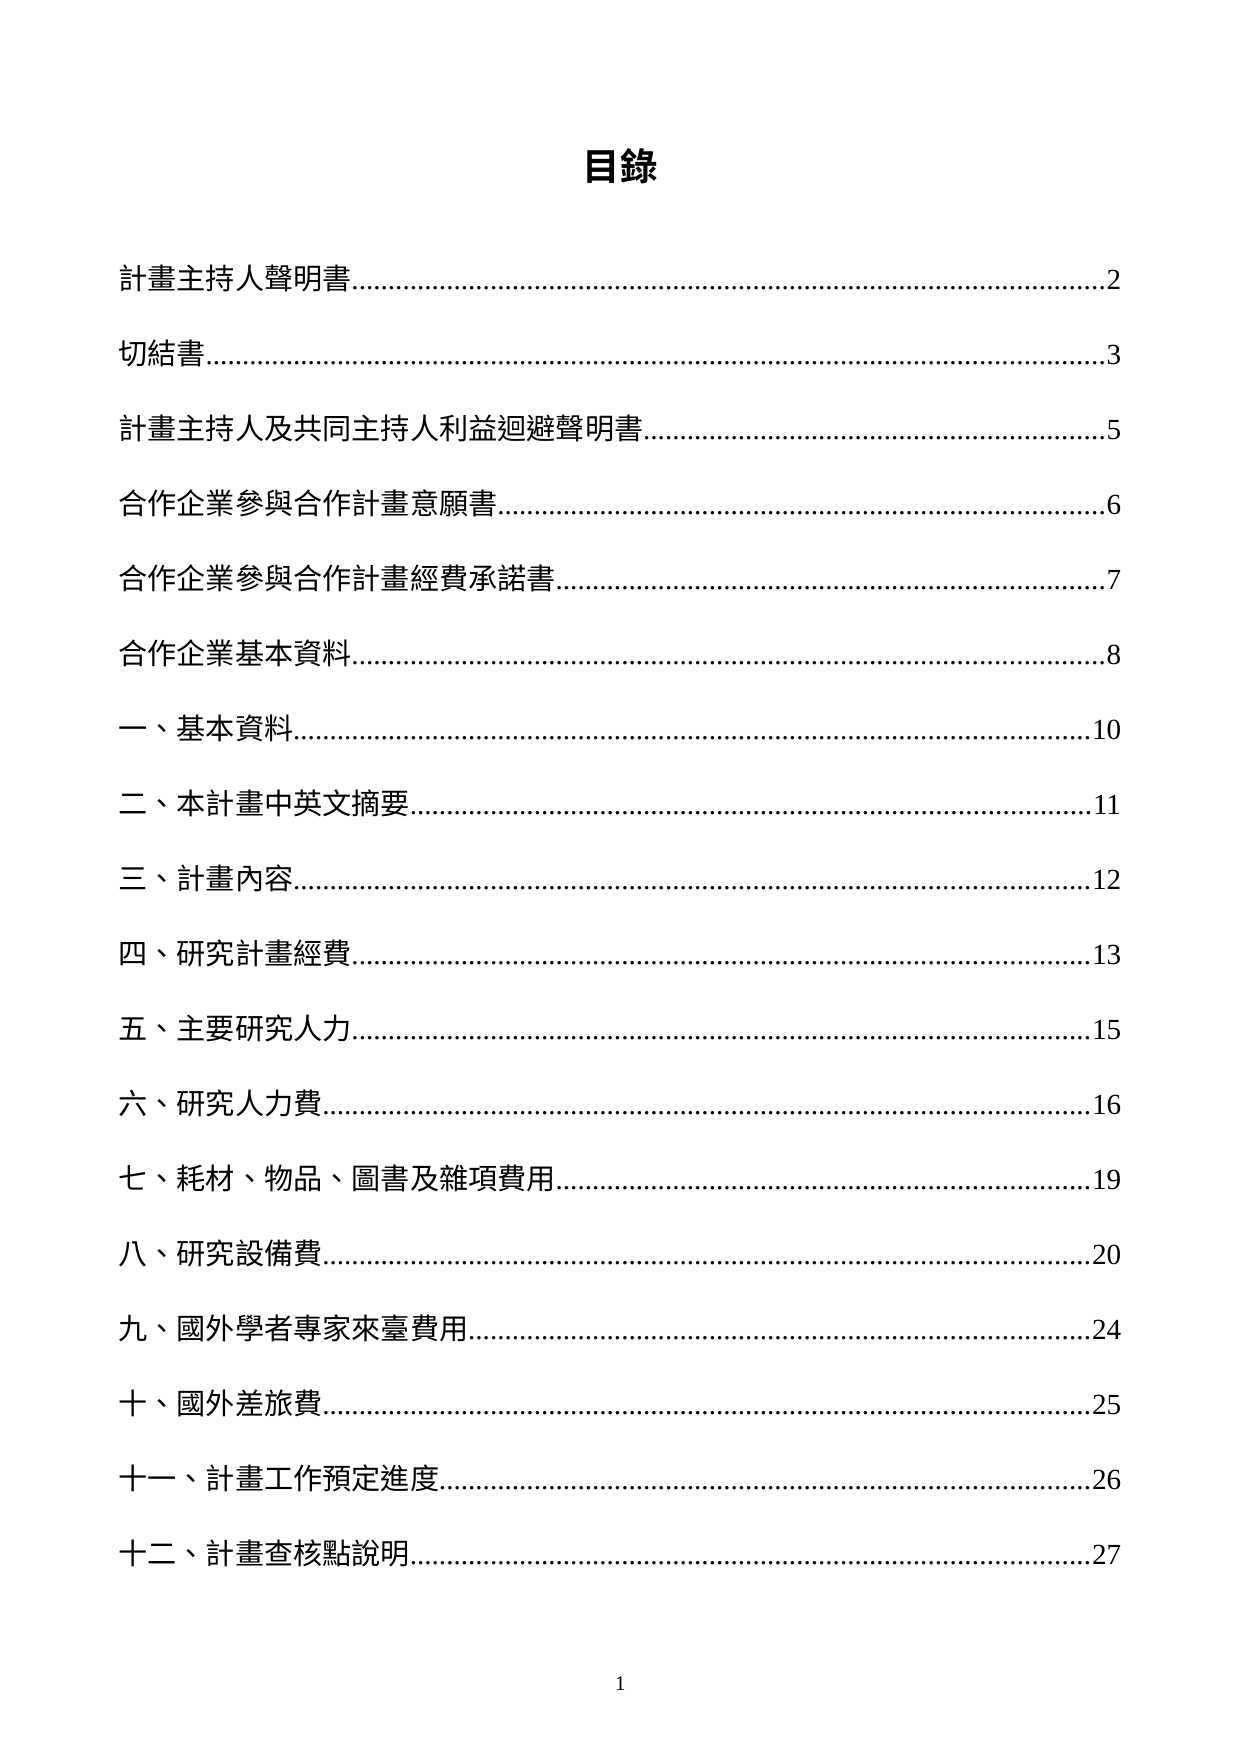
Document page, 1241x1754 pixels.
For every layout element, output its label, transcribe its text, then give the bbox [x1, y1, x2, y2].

text 合作企業基本資料 8 [118, 614, 1122, 689]
text 合作企業參與合作計畫經費承諾書 7 [118, 539, 1122, 614]
text 三、計畫內容 12 [118, 839, 1122, 914]
text 四、研究計畫經費 13 [118, 914, 1122, 989]
text 七、耗材、物品、圖書及雜項費用 19 [118, 1139, 1122, 1214]
text 十、國外差旅費 25 [118, 1364, 1122, 1439]
text 五、主要研究人力 15 [118, 989, 1122, 1064]
text 計畫主持人及共同主持人利益迴避聲明書 5 [118, 389, 1122, 464]
text 六、研究人力費 16 [118, 1064, 1122, 1139]
text 合作企業參與合作計畫意願書 6 [118, 464, 1122, 539]
text 目錄 [118, 127, 1122, 202]
text 十二、計畫查核點說明 27 [118, 1514, 1122, 1589]
text 切結書 3 [118, 314, 1122, 389]
text 八、研究設備費 20 [118, 1214, 1122, 1289]
text 一、基本資料 10 [118, 689, 1122, 764]
text 二、本計畫中英文摘要 11 [118, 764, 1122, 839]
text 九、國外學者專家來臺費用 24 [118, 1289, 1122, 1364]
text 十一、計畫工作預定進度 26 [118, 1439, 1122, 1514]
text 計畫主持人聲明書 2 [118, 239, 1122, 314]
